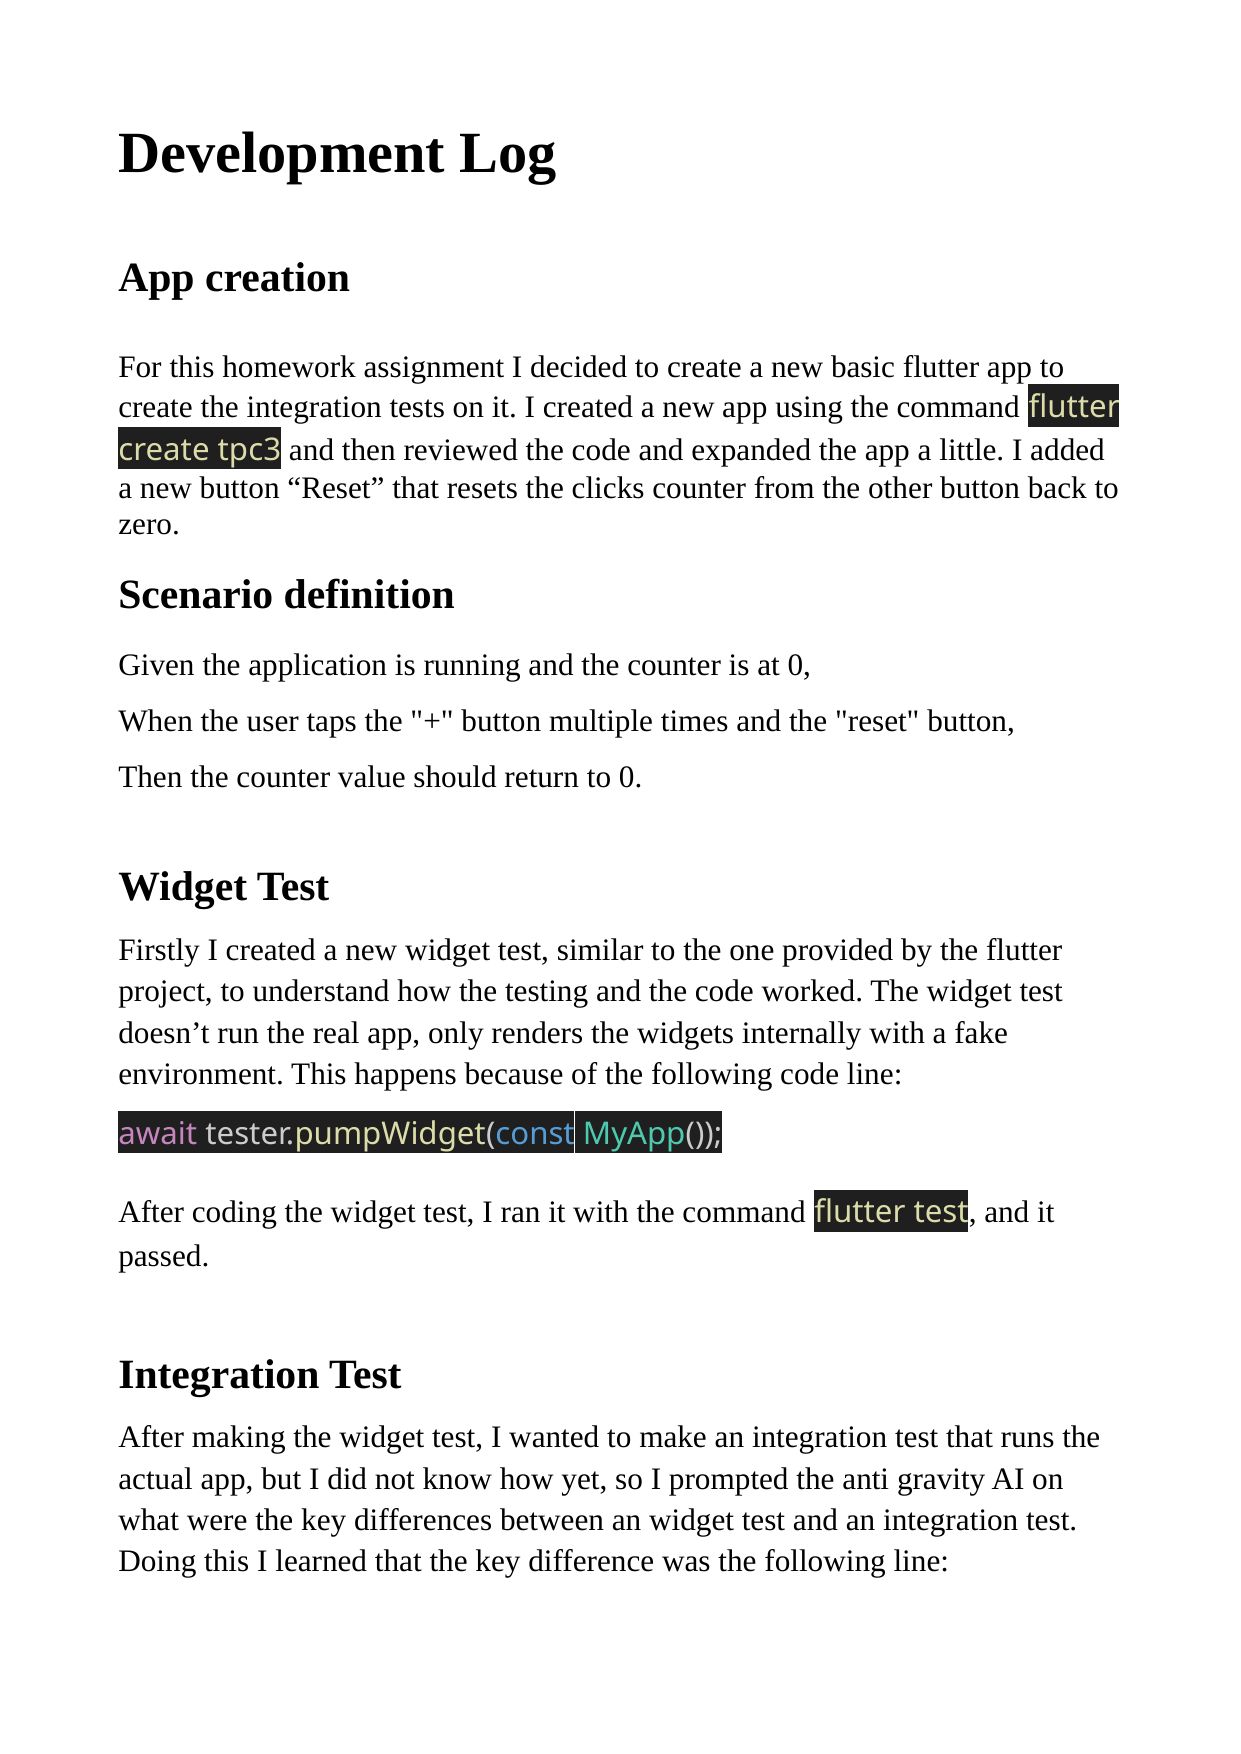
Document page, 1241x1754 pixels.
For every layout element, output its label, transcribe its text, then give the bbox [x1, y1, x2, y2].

text Integration Test [118, 1349, 1122, 1397]
text For this homework assignment I decided to create a new basic flutter app to create the integration tests on it. I created a new app using the command flutter create tpc3 and then reviewed the code and expanded the app a little. I added a new button “Reset” that resets the clicks counter from the other button back to zero. [118, 348, 1122, 541]
text Development Log [118, 118, 1122, 185]
text After coding the widget test, I ran it with the command flutter test, and it passed. [118, 1189, 1122, 1273]
text Widget Test [118, 862, 1122, 909]
text Scenario definition [118, 570, 1122, 618]
text Firstly I created a new widget test, similar to the one provided by the flutter project, to understand how the testing and the code worked. The widget test doesn’t run the real app, only renders the widgets internally with a fake environment. This happens because of the following code line: [118, 931, 1122, 1091]
text Given the application is running and the counter is at 0, [118, 647, 1122, 682]
text After making the widget test, I wanted to make an integration test that runs the actual app, but I did not know how yet, so I prompted the anti gravity AI on what were the key differences between an widget test and an integration test. Doing this I learned that the key difference was the following line: [118, 1419, 1122, 1578]
text When the user taps the "+" button multiple times and the "reset" button, [118, 702, 1122, 738]
text Then the counter value should return to 0. [118, 758, 1122, 794]
text App creation [118, 252, 1122, 300]
text await tester.pumpWidget(const MyApp()); [118, 1111, 1122, 1153]
